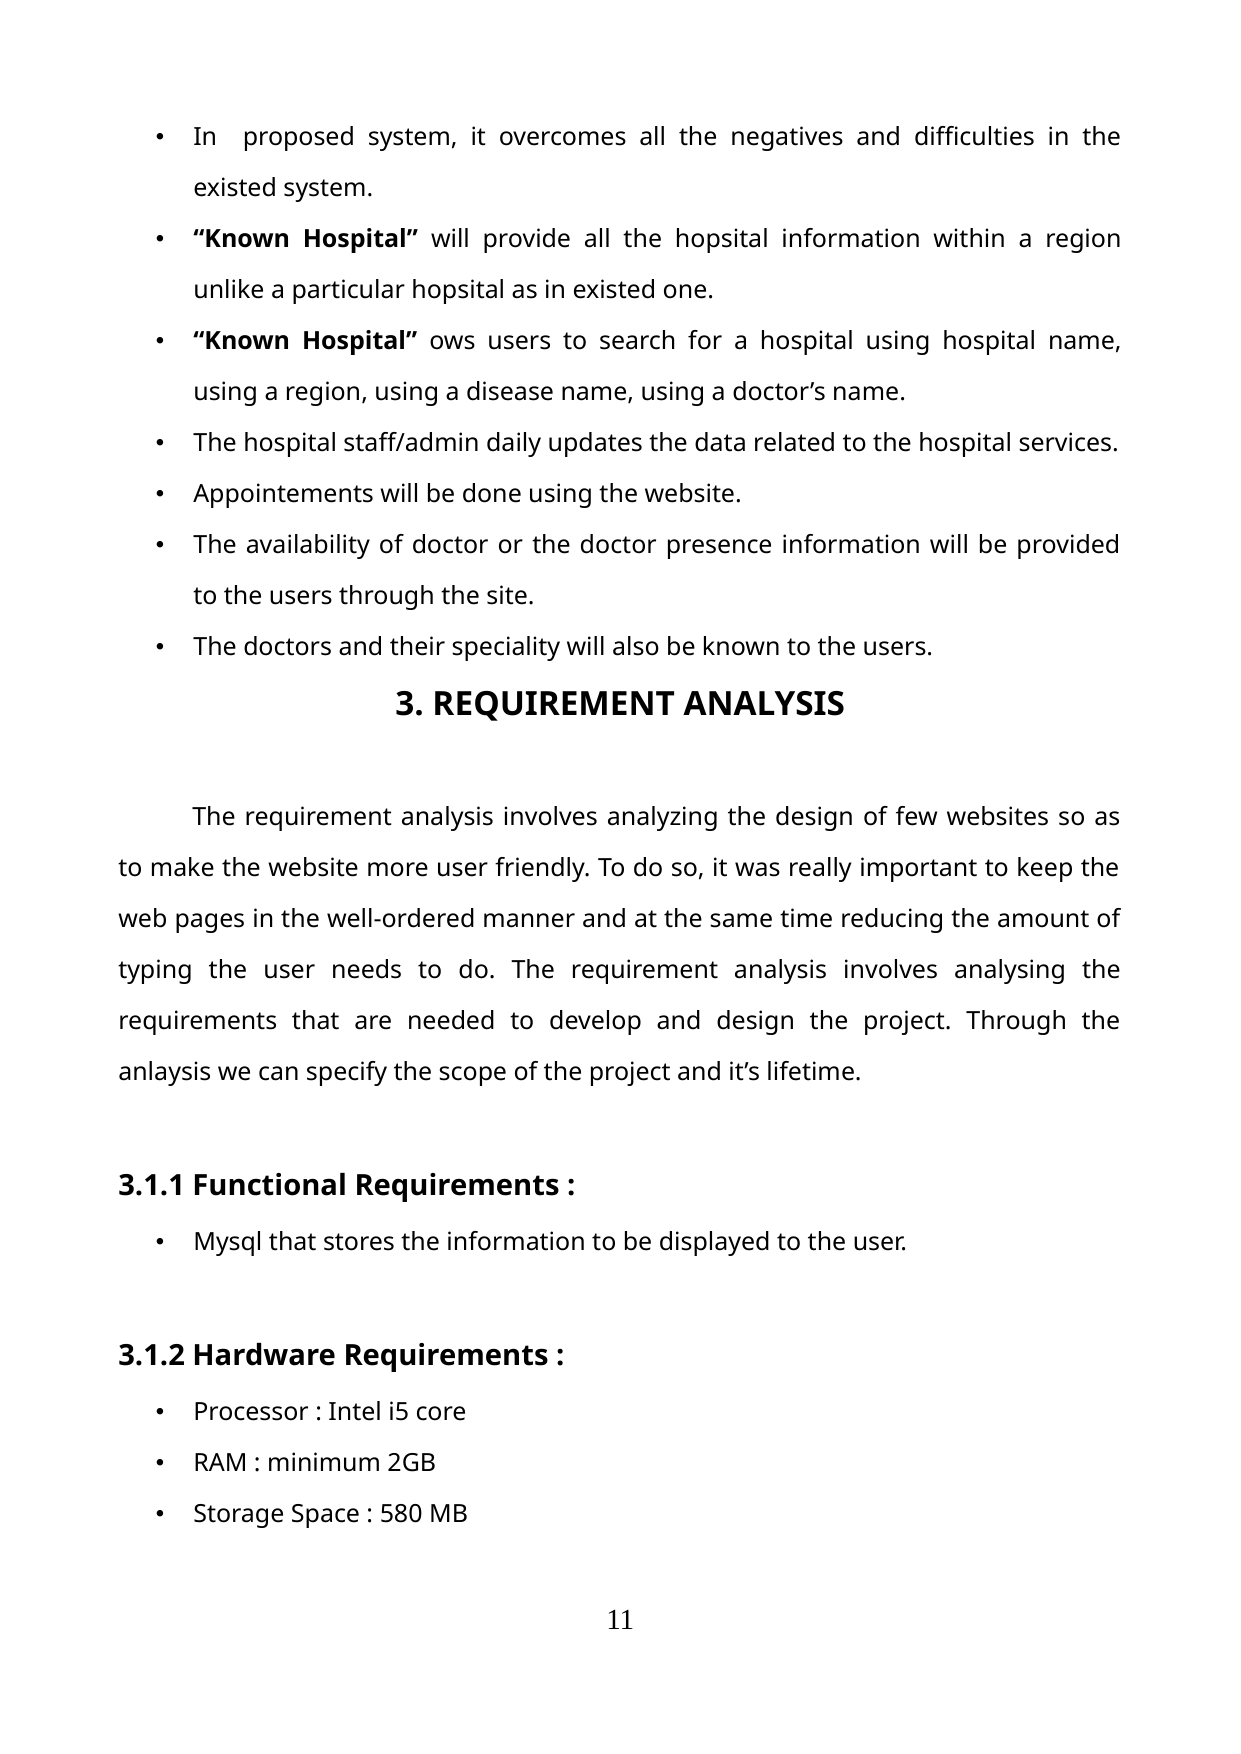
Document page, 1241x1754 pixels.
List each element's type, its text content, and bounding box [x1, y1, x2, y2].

list Processor : Intel i5 core [156, 1394, 1122, 1428]
list Storage Space : 580 MB [156, 1496, 1122, 1530]
list Mysql that stores the information to be displayed to the user. [156, 1224, 1122, 1258]
text The requirement analysis involves analyzing the design of few websites so as to make the website more user friendly. To do so, it was really important to keep the web pages in the well-ordered manner and at the same time reducing the amount of typing the user needs to do. The requirement analysis involves analysing the requirements that are needed to develop and design the project. Through the anlaysis we can specify the scope of the project and it’s lifetime. [118, 799, 1122, 1088]
list The doctors and their speciality will also be known to the users. [156, 628, 1122, 663]
list The availability of doctor or the doctor presence information will be provided to the users through the site. [156, 526, 1122, 612]
text 3.1.2 Hardware Requirements : [118, 1334, 1122, 1374]
list RAM : minimum 2GB [156, 1445, 1122, 1479]
list “Known Hospital” will provide all t­he hopsital information within a region unlike a particular hopsital as in existed one. [156, 220, 1122, 305]
list Appointements will be done using the website. [156, 475, 1122, 509]
list In proposed system, it overcomes all the negatives and difficulties in the existed system. [156, 118, 1122, 203]
list “Known Hospital” ows users to search for a hospital using hospital name, using a region, using a disease name, using a doctor’s name. [156, 322, 1122, 407]
text 3. REQUIREMENT ANALYSIS [118, 679, 1122, 725]
list The hospital staff/admin daily updates the data related to the hospital services. [156, 424, 1122, 458]
text 3.1.1 Functional Requirements : [118, 1164, 1122, 1204]
